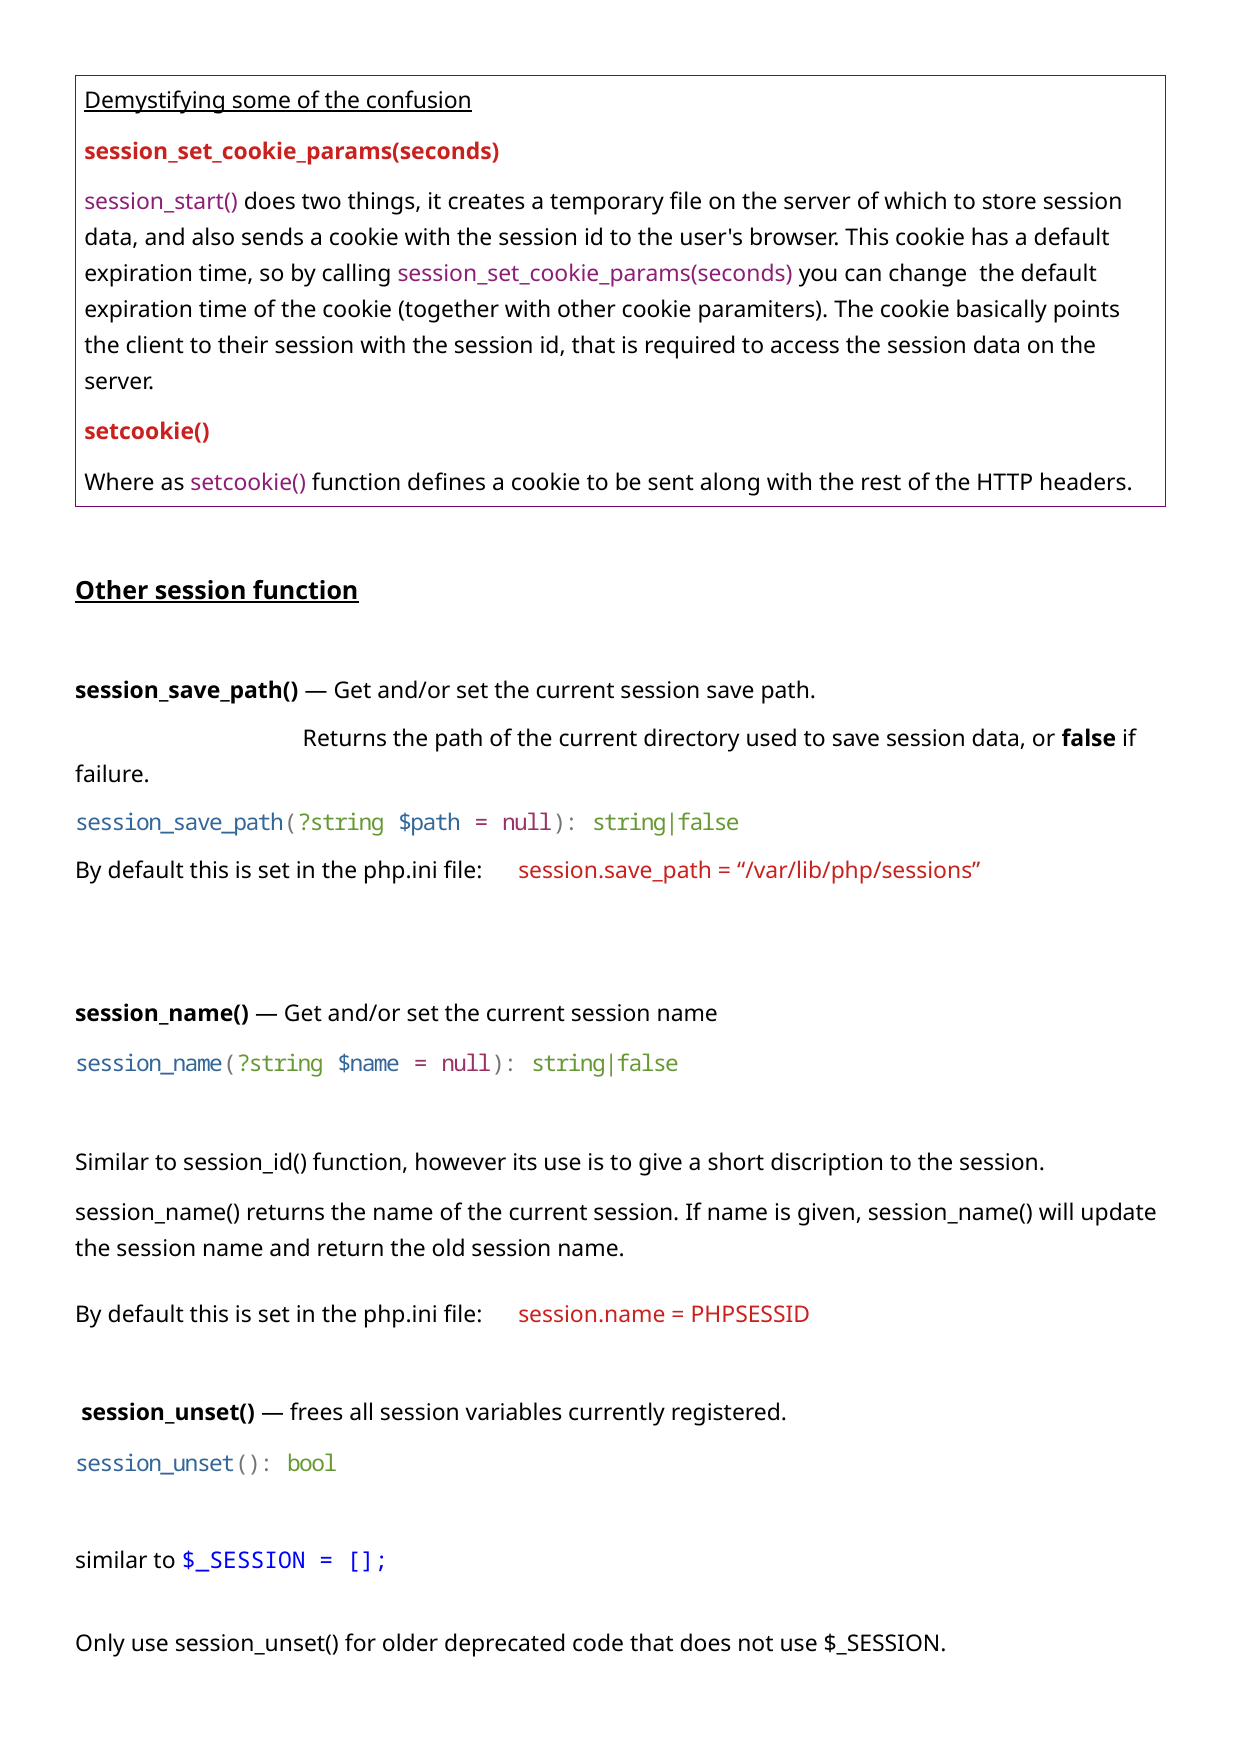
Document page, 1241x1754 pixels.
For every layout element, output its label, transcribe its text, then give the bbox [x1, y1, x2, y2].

text similar to $_SESSION = []; [75, 1544, 1166, 1575]
text session_start() does two things, it creates a temporary file on the server of which to store session data, and also sends a cookie with the session id to the user's browser. This cookie has a default expiration time, so by calling session_set_cookie_params(seconds) you can change the default expiration time of the cookie (together with other cookie paramiters). The cookie basically points the client to their session with the session id, that is required to access the session data on the server. [76, 176, 1165, 396]
text Demystifying some of the confusion [76, 76, 1165, 115]
text session_unset() — frees all session variables currently registered. [75, 1396, 1166, 1427]
text By default this is set in the php.ini file: session.name = PHPSESSID [75, 1298, 1166, 1329]
text By default this is set in the php.ini file: session.save_path = “/var/lib/php/sessions” [75, 854, 1166, 885]
text Other session function [75, 573, 1166, 607]
text Similar to session_id() function, however its use is to give a short discription to the session. [75, 1145, 1166, 1177]
text session_unset(): bool [75, 1446, 1166, 1478]
text Where as setcookie() function defines a cookie to be sent along with the rest of the HTTP headers. [76, 457, 1165, 506]
text session_save_path(?string $path = null): string|false [75, 806, 1166, 837]
text session_name(?string $name = null): string|false [75, 1047, 1166, 1078]
text session_name() returns the name of the current session. If name is given, session_name() will update the session name and return the old session name. [75, 1196, 1166, 1263]
text session_set_cookie_params(seconds) [76, 126, 1165, 166]
text Returns the path of the current directory used to save session data, or false if failure. [75, 722, 1166, 789]
text setcookie() [76, 406, 1165, 447]
text session_save_path() — Get and/or set the current session save path. [75, 674, 1166, 705]
text Only use session_unset() for older deprecated code that does not use $_SESSION. [75, 1627, 1166, 1658]
text session_name() — Get and/or set the current session name [75, 997, 1166, 1028]
